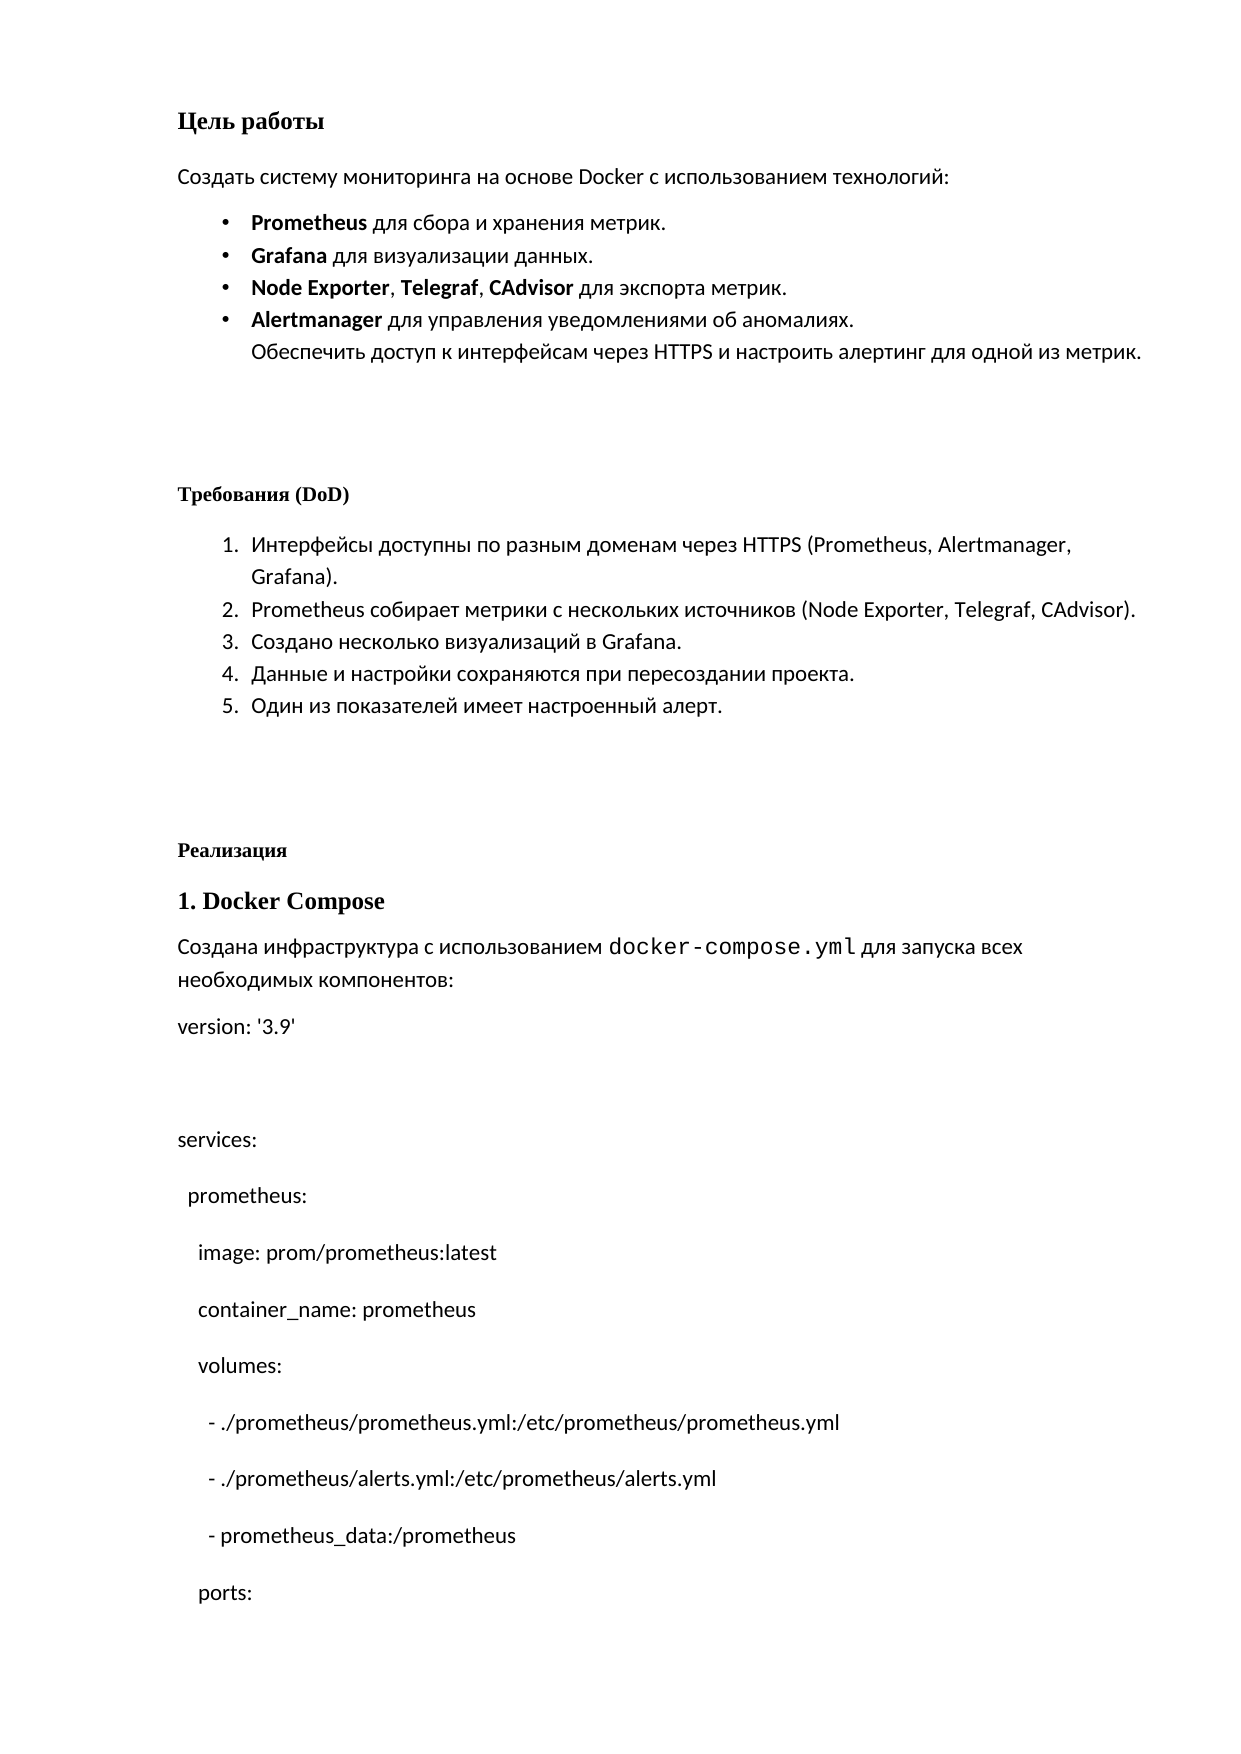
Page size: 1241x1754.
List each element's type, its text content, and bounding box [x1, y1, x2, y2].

text - prometheus_data:/prometheus [177, 1521, 1152, 1549]
list Alertmanager для управления уведомлениями об аномалиях. Обеспечить доступ к интерфейсам через HTTPS и настроить алертинг для одной из метрик. [222, 305, 1152, 365]
text image: prom/prometheus:latest [177, 1238, 1152, 1266]
list Интерфейсы доступны по разным доменам через HTTPS (Prometheus, Alertmanager, Grafana). [222, 530, 1152, 591]
list Создано несколько визуализаций в Grafana. [222, 627, 1152, 655]
subtitle Цель работы [177, 106, 1152, 135]
subtitle Реализация [177, 838, 1152, 862]
text Создана инфраструктура с использованием docker-compose.yml для запуска всех необходимых компонентов: [177, 932, 1152, 993]
text - ./prometheus/alerts.yml:/etc/prometheus/alerts.yml [177, 1464, 1152, 1492]
list Grafana для визуализации данных. [222, 241, 1152, 269]
text services: [177, 1125, 1152, 1153]
text - ./prometheus/prometheus.yml:/etc/prometheus/prometheus.yml [177, 1408, 1152, 1436]
text version: '3.9' [177, 1012, 1152, 1040]
text prometheus: [177, 1182, 1152, 1210]
list Node Exporter, Telegraf, CAdvisor для экспорта метрик. [222, 273, 1152, 301]
list Один из показателей имеет настроенный алерт. [222, 691, 1152, 719]
list Prometheus для сбора и хранения метрик. [222, 208, 1152, 237]
list Данные и настройки сохраняются при пересоздании проекта. [222, 659, 1152, 687]
subtitle Требования (DoD) [177, 482, 1152, 506]
text ports: [177, 1578, 1152, 1606]
text Создать систему мониторинга на основе Docker с использованием технологий: [177, 162, 1152, 190]
subtitle 1. Docker Compose [177, 886, 1152, 915]
list Prometheus собирает метрики с нескольких источников (Node Exporter, Telegraf, CAdvisor). [222, 595, 1152, 623]
text volumes: [177, 1351, 1152, 1379]
text container_name: prometheus [177, 1295, 1152, 1323]
